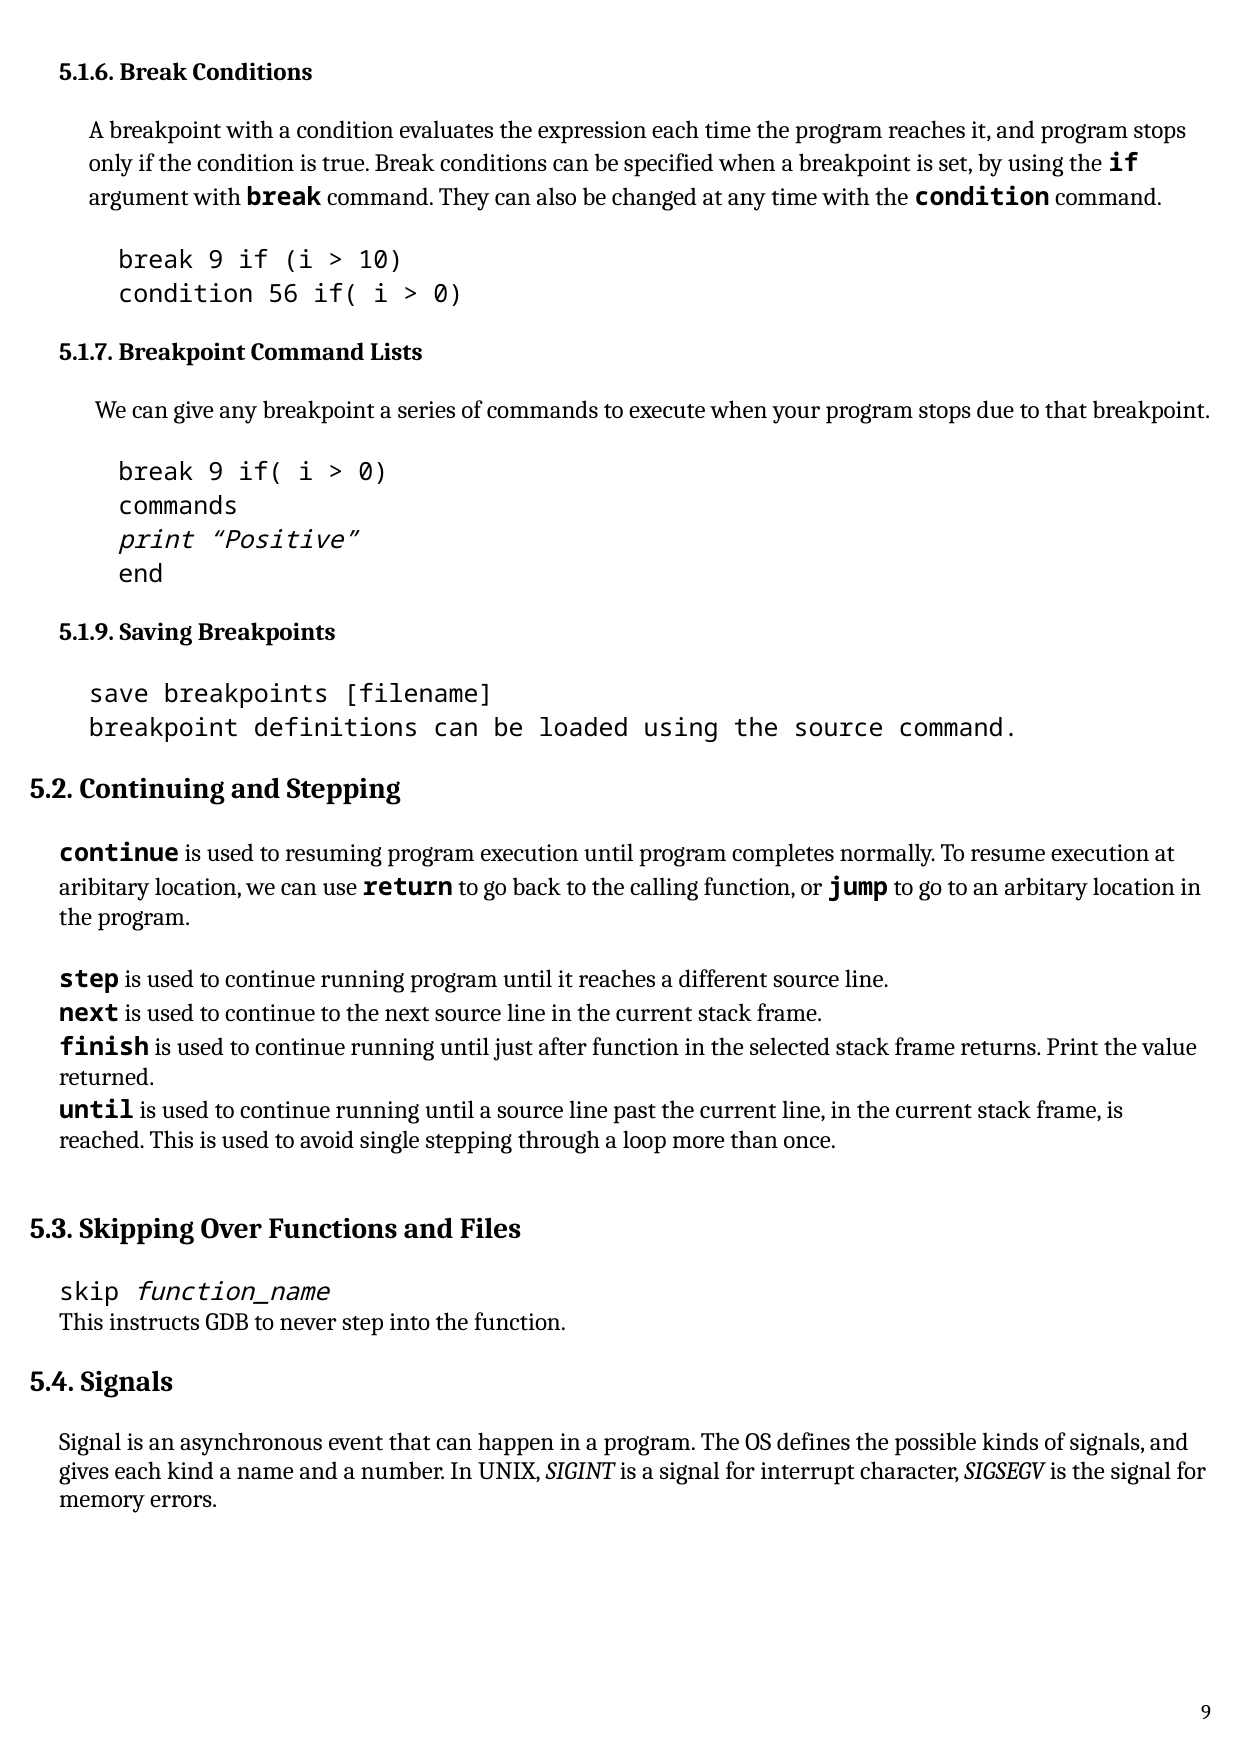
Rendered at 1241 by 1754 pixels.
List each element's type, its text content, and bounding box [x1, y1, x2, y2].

text commands [118, 487, 1211, 521]
text breakpoint definitions can be loaded using the source command. [88, 710, 1211, 744]
text skip function_name [59, 1274, 1211, 1308]
text until is used to continue running until a source line past the current line, in the current stack frame, is reached. This is used to avoid single stepping through a loop more than once. [59, 1091, 1211, 1154]
text break 9 if (i > 10) [118, 241, 1211, 275]
text break 9 if( i > 0) [118, 453, 1211, 487]
subtitle 5.1.6. Break Conditions [59, 58, 1211, 87]
text finish is used to continue running until just after function in the selected stack frame returns. Print the value returned. [59, 1029, 1211, 1091]
text A breakpoint with a condition evaluates the expression each time the program reaches it, and program stops only if the condition is true. Break conditions can be specified when a breakpoint is set, by using the if argument with break command. They can also be changed at any time with the condition command. [88, 116, 1211, 213]
subtitle 5.1.9. Saving Breakpoints [59, 618, 1211, 647]
subtitle 5.4. Signals [29, 1366, 1211, 1399]
text step is used to continue running program until it reaches a different source line. [59, 961, 1211, 994]
text save breakpoints [filename] [88, 676, 1211, 710]
subtitle 5.2. Continuing and Stepping [29, 773, 1211, 806]
text This instructs GDB to never step into the function. [59, 1308, 1211, 1337]
text continue is used to resuming program execution until program completes normally. To resume execution at aribitary location, we can use return to go back to the calling function, or jump to go to an arbitary location in the program. [59, 835, 1211, 932]
text end [118, 555, 1211, 589]
text next is used to continue to the next source line in the current stack frame. [59, 994, 1211, 1029]
subtitle 5.3. Skipping Over Functions and Files [29, 1212, 1211, 1245]
text We can give any breakpoint a series of commands to execute when your program stops due to that breakpoint. [94, 396, 1211, 424]
text Signal is an asynchronous event that can happen in a program. The OS defines the possible kinds of signals, and gives each kind a name and a number. In UNIX, SIGINT is a signal for interrupt character, SIGSEGV is the signal for memory errors. [59, 1428, 1211, 1514]
text print “Positive” [118, 521, 1211, 555]
text condition 56 if( i > 0) [118, 275, 1211, 309]
subtitle 5.1.7. Breakpoint Command Lists [59, 338, 1211, 367]
